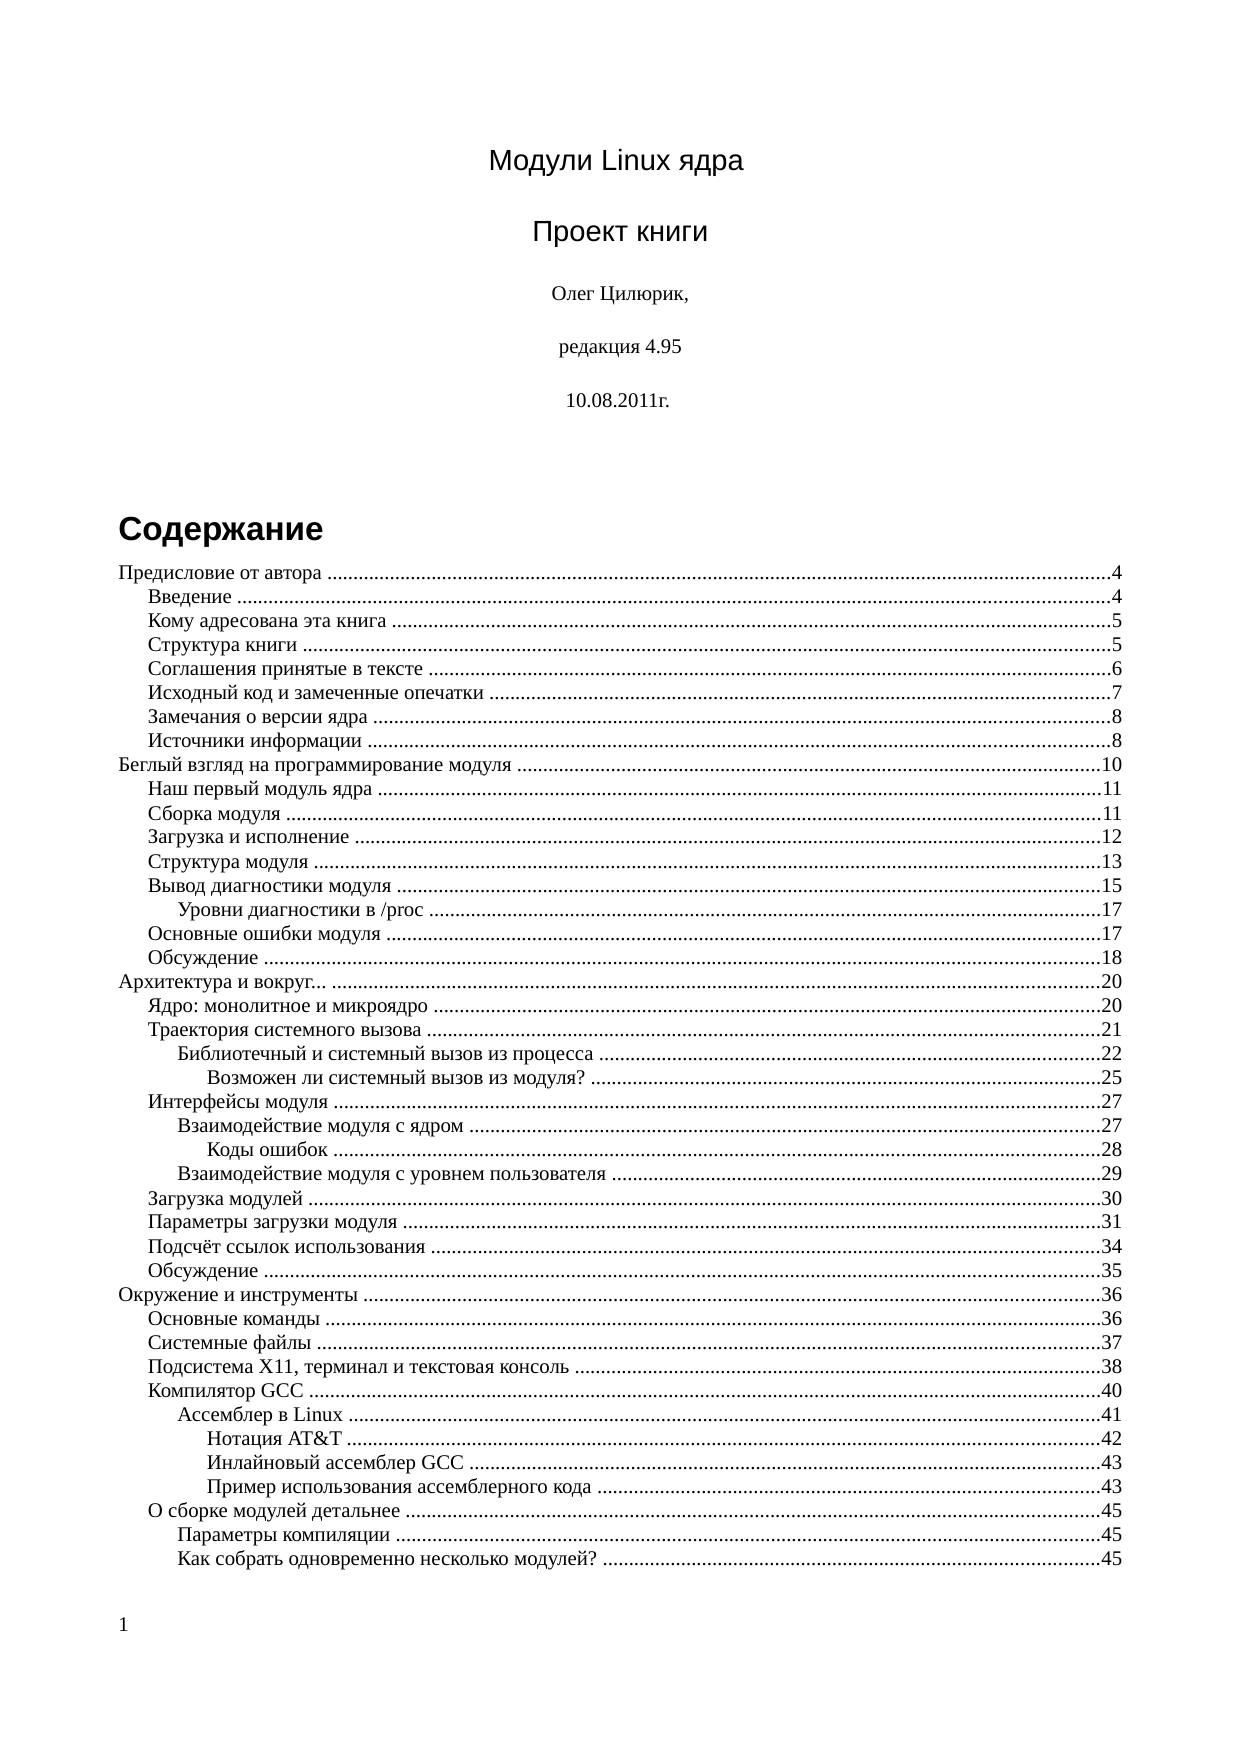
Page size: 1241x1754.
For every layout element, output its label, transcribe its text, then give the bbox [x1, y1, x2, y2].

text Окружение и инструменты 36 [118, 1282, 1122, 1306]
text Сборка модуля 11 [148, 800, 1122, 824]
text 10.08.2011г. [118, 388, 1122, 412]
text Инлайновый ассемблер GCC 43 [207, 1450, 1122, 1474]
text Вывод диагностики модуля 15 [148, 873, 1122, 897]
text Введение 4 [148, 584, 1122, 608]
text Обсуждение 35 [148, 1258, 1122, 1282]
text Интерфейсы модуля 27 [148, 1089, 1122, 1113]
text Беглый взгляд на программирование модуля 10 [118, 752, 1122, 776]
text Структура книги 5 [148, 632, 1122, 656]
text Замечания о версии ядра 8 [148, 704, 1122, 728]
text редакция 4.95 [118, 334, 1122, 358]
text Наш первый модуль ядра 11 [148, 776, 1122, 800]
text О сборке модулей детальнее 45 [148, 1498, 1122, 1522]
text Основные ошибки модуля 17 [148, 921, 1122, 945]
text Коды ошибок 28 [207, 1137, 1122, 1161]
text Взаимодействие модуля с уровнем пользователя 29 [177, 1161, 1122, 1185]
text Пример использования ассемблерного кода 43 [207, 1474, 1122, 1498]
text Кому адресована эта книга 5 [148, 608, 1122, 632]
text Нотация AT&T 42 [207, 1426, 1122, 1450]
text Параметры загрузки модуля 31 [148, 1209, 1122, 1233]
text Параметры компиляции 45 [177, 1522, 1122, 1546]
text Архитектура и вокруг... 20 [118, 969, 1122, 993]
text Взаимодействие модуля с ядром 27 [177, 1113, 1122, 1137]
text Загрузка модулей 30 [148, 1185, 1122, 1209]
text Возможен ли системный вызов из модуля? 25 [207, 1065, 1122, 1089]
text Уровни диагностики в /proc 17 [177, 897, 1122, 921]
text Загрузка и исполнение 12 [148, 824, 1122, 848]
text Соглашения принятые в тексте 6 [148, 656, 1122, 680]
text Траектория системного вызова 21 [148, 1017, 1122, 1041]
subtitle Содержание [118, 509, 1122, 547]
text Библиотечный и системный вызов из процесса 22 [177, 1041, 1122, 1065]
text Источники информации 8 [148, 728, 1122, 752]
text Основные команды 36 [148, 1306, 1122, 1330]
text Как собрать одновременно несколько модулей? 45 [177, 1546, 1122, 1570]
text Системные файлы 37 [148, 1330, 1122, 1354]
text Ассемблер в Linux 41 [177, 1402, 1122, 1426]
text Предисловие от автора 4 [118, 560, 1122, 584]
text Олег Цилюрик, [118, 281, 1122, 305]
text Структура модуля 13 [148, 848, 1122, 873]
text Подсчёт ссылок использования 34 [148, 1233, 1122, 1258]
text Компилятор GCC 40 [148, 1378, 1122, 1402]
text Исходный код и замеченные опечатки 7 [148, 680, 1122, 704]
text Подсистема X11, терминал и текстовая консоль 38 [148, 1354, 1122, 1378]
title Проект книги [118, 214, 1122, 248]
text Ядро: монолитное и микроядро 20 [148, 993, 1122, 1017]
text Обсуждение 18 [148, 945, 1122, 969]
title Модули Linux ядра [118, 143, 1122, 177]
